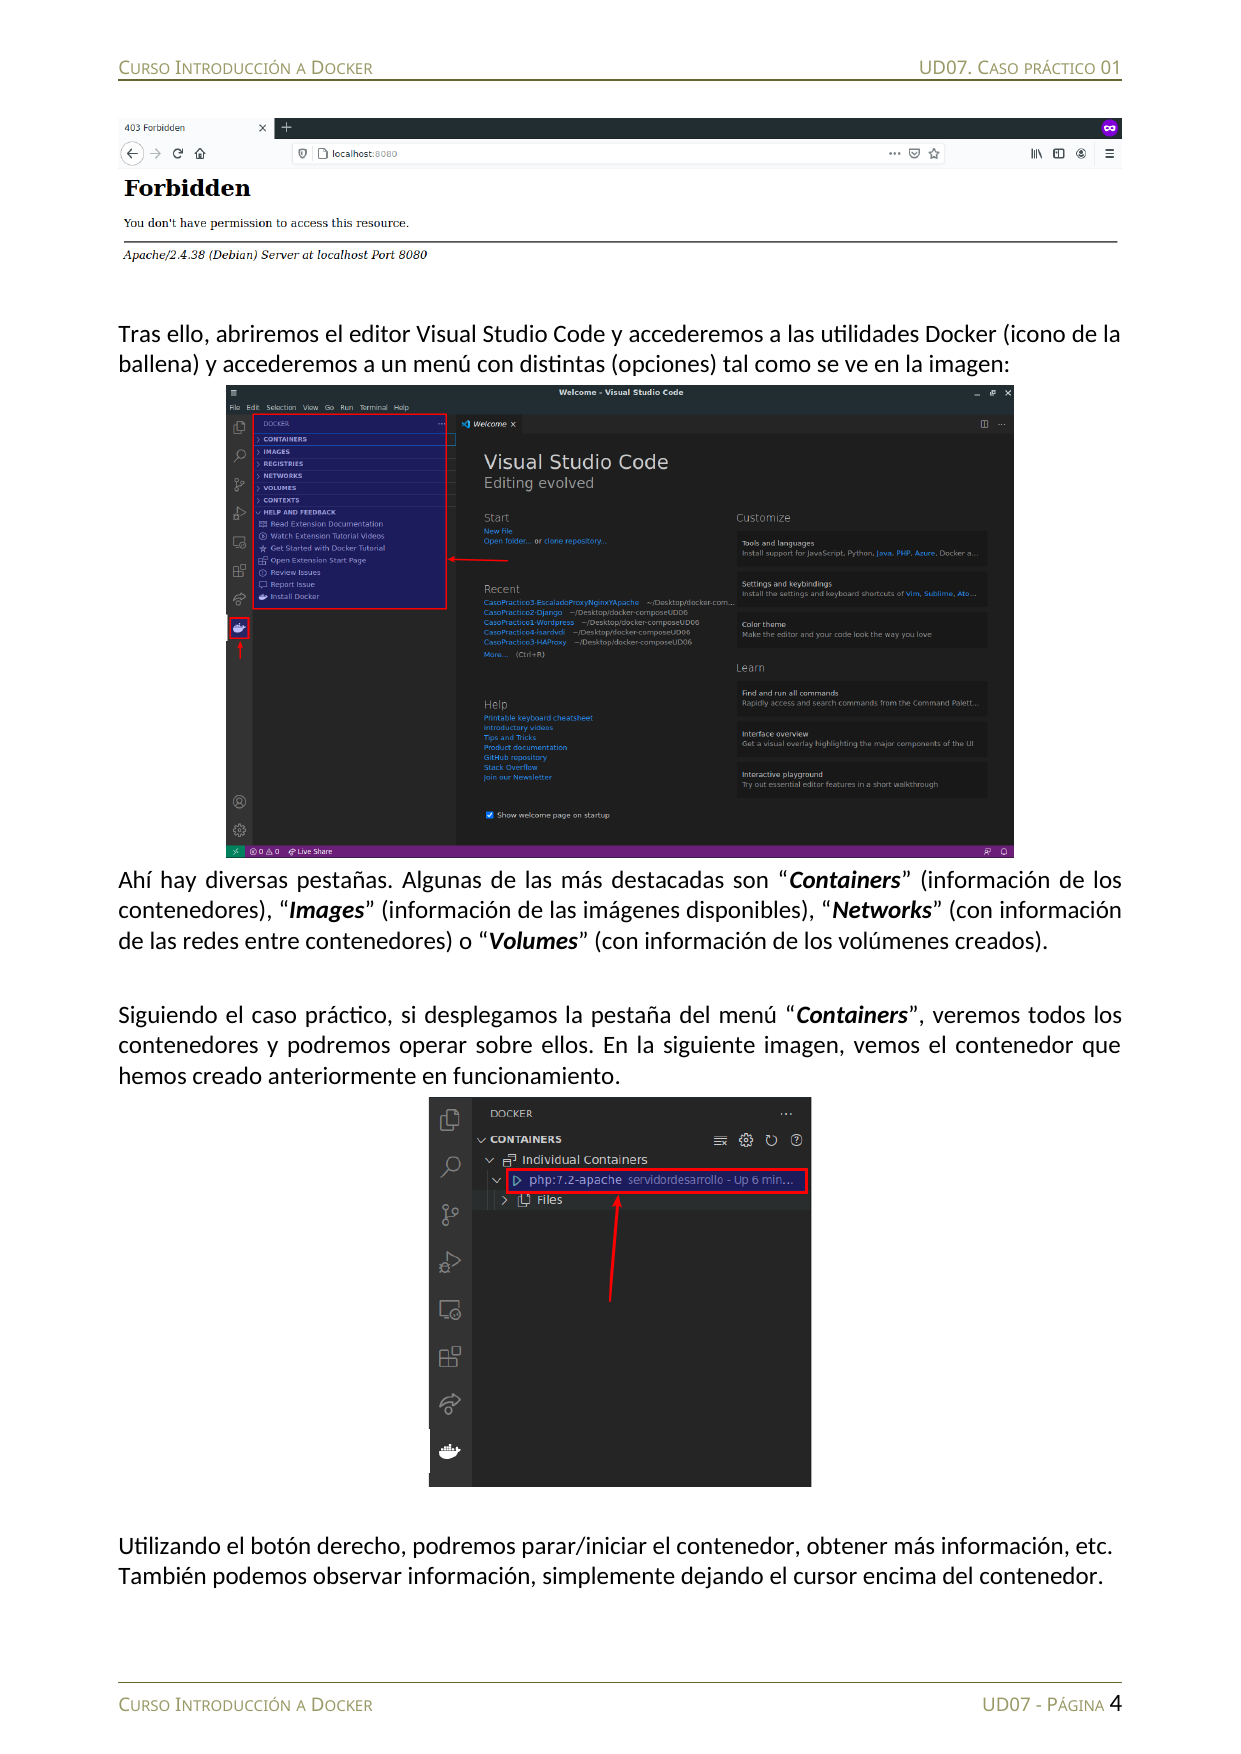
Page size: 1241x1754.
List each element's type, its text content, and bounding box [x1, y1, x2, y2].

text Tras ello, abriremos el editor Visual Studio Code y accederemos a las utilidades Docker (icono de la ballena) y accederemos a un menú con distintas (opciones) tal como se ve en la imagen: [118, 318, 1122, 379]
picture [226, 385, 1014, 858]
text Ahí hay diversas pestañas. Algunas de las más destacadas son “Containers” (información de los contenedores), “Images” (información de las imágenes disponibles), “Networks” (con información de las redes entre contenedores) o “Volumes” (con información de los volúmenes creados). [118, 864, 1122, 956]
text Utilizando el botón derecho, podremos parar/iniciar el contenedor, obtener más información, etc. También podemos observar información, simplemente dejando el cursor encima del contenedor. [118, 1530, 1122, 1591]
picture [428, 1097, 812, 1487]
text Siguiendo el caso práctico, si desplegamos la pestaña del menú “Containers”, veremos todos los contenedores y podremos operar sobre ellos. En la siguiente imagen, vemos el contenedor que hemos creado anteriormente en funcionamiento. [118, 999, 1122, 1091]
picture [118, 118, 1122, 275]
